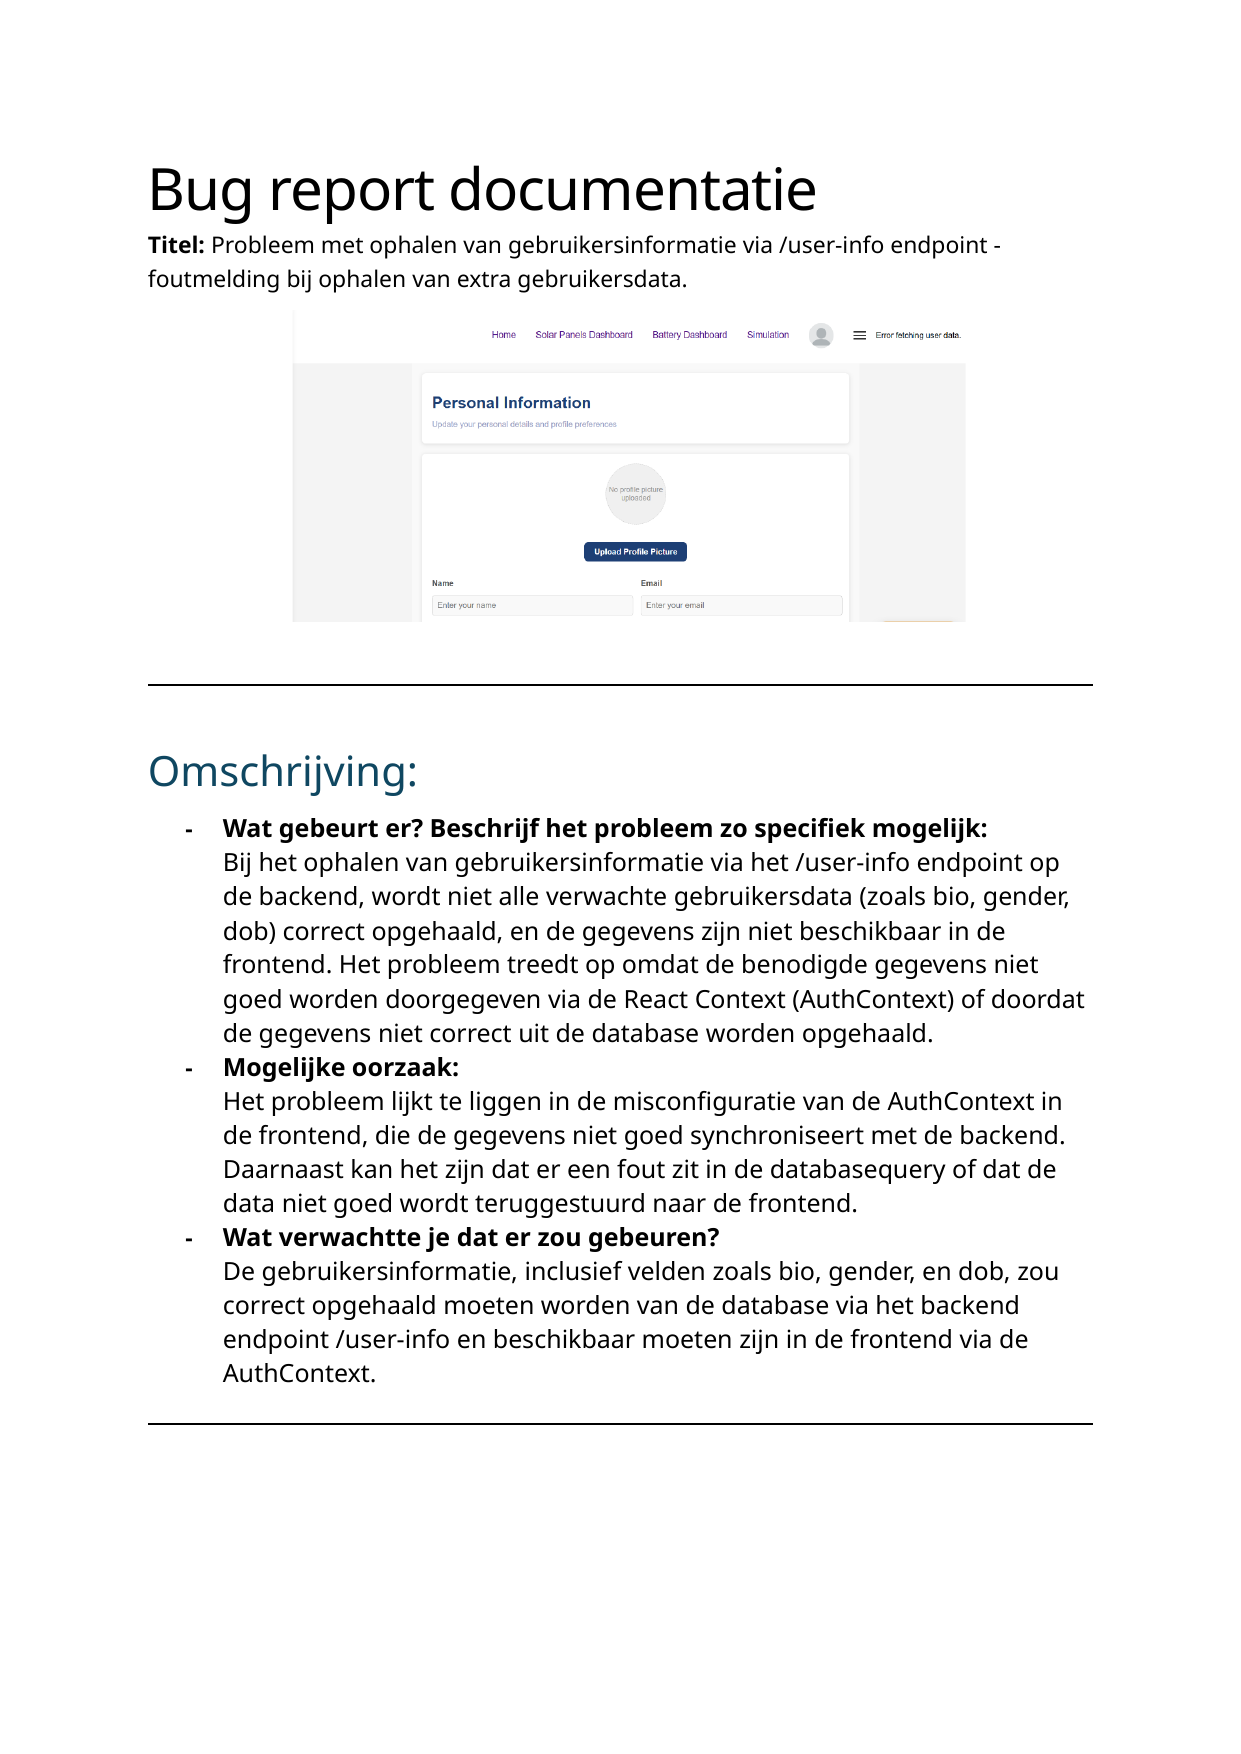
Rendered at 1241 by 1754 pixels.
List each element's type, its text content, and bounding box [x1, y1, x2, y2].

subtitle Omschrijving: [148, 742, 1093, 799]
list Wat verwachtte je dat er zou gebeuren? De gebruikersinformatie, inclusief velden zoals bio, gender, en dob, zou correct opgehaald moeten worden van de database via het backend endpoint /user-info en beschikbaar moeten zijn in de frontend via de AuthContext. [185, 1220, 1093, 1390]
list Wat gebeurt er? Beschrijf het probleem zo specifiek mogelijk: Bij het ophalen van gebruikersinformatie via het /user-info endpoint op de backend, wordt niet alle verwachte gebruikersdata (zoals bio, gender, dob) correct opgehaald, en de gegevens zijn niet beschikbaar in de frontend. Het probleem treedt op omdat de benodigde gegevens niet goed worden doorgegeven via de React Context (AuthContext) of doordat de gegevens niet correct uit de database worden opgehaald. [185, 811, 1093, 1049]
text Bug report documentatie Titel: Probleem met ophalen van gebruikersinformatie via /user-info endpoint - foutmelding bij ophalen van extra gebruikersdata. [148, 148, 1093, 294]
list Mogelijke oorzaak: Het probleem lijkt te liggen in de misconfiguratie van de AuthContext in de frontend, die de gegevens niet goed synchroniseert met de backend. Daarnaast kan het zijn dat er een fout zit in de databasequery of dat de data niet goed wordt teruggestuurd naar de frontend. [185, 1049, 1093, 1220]
